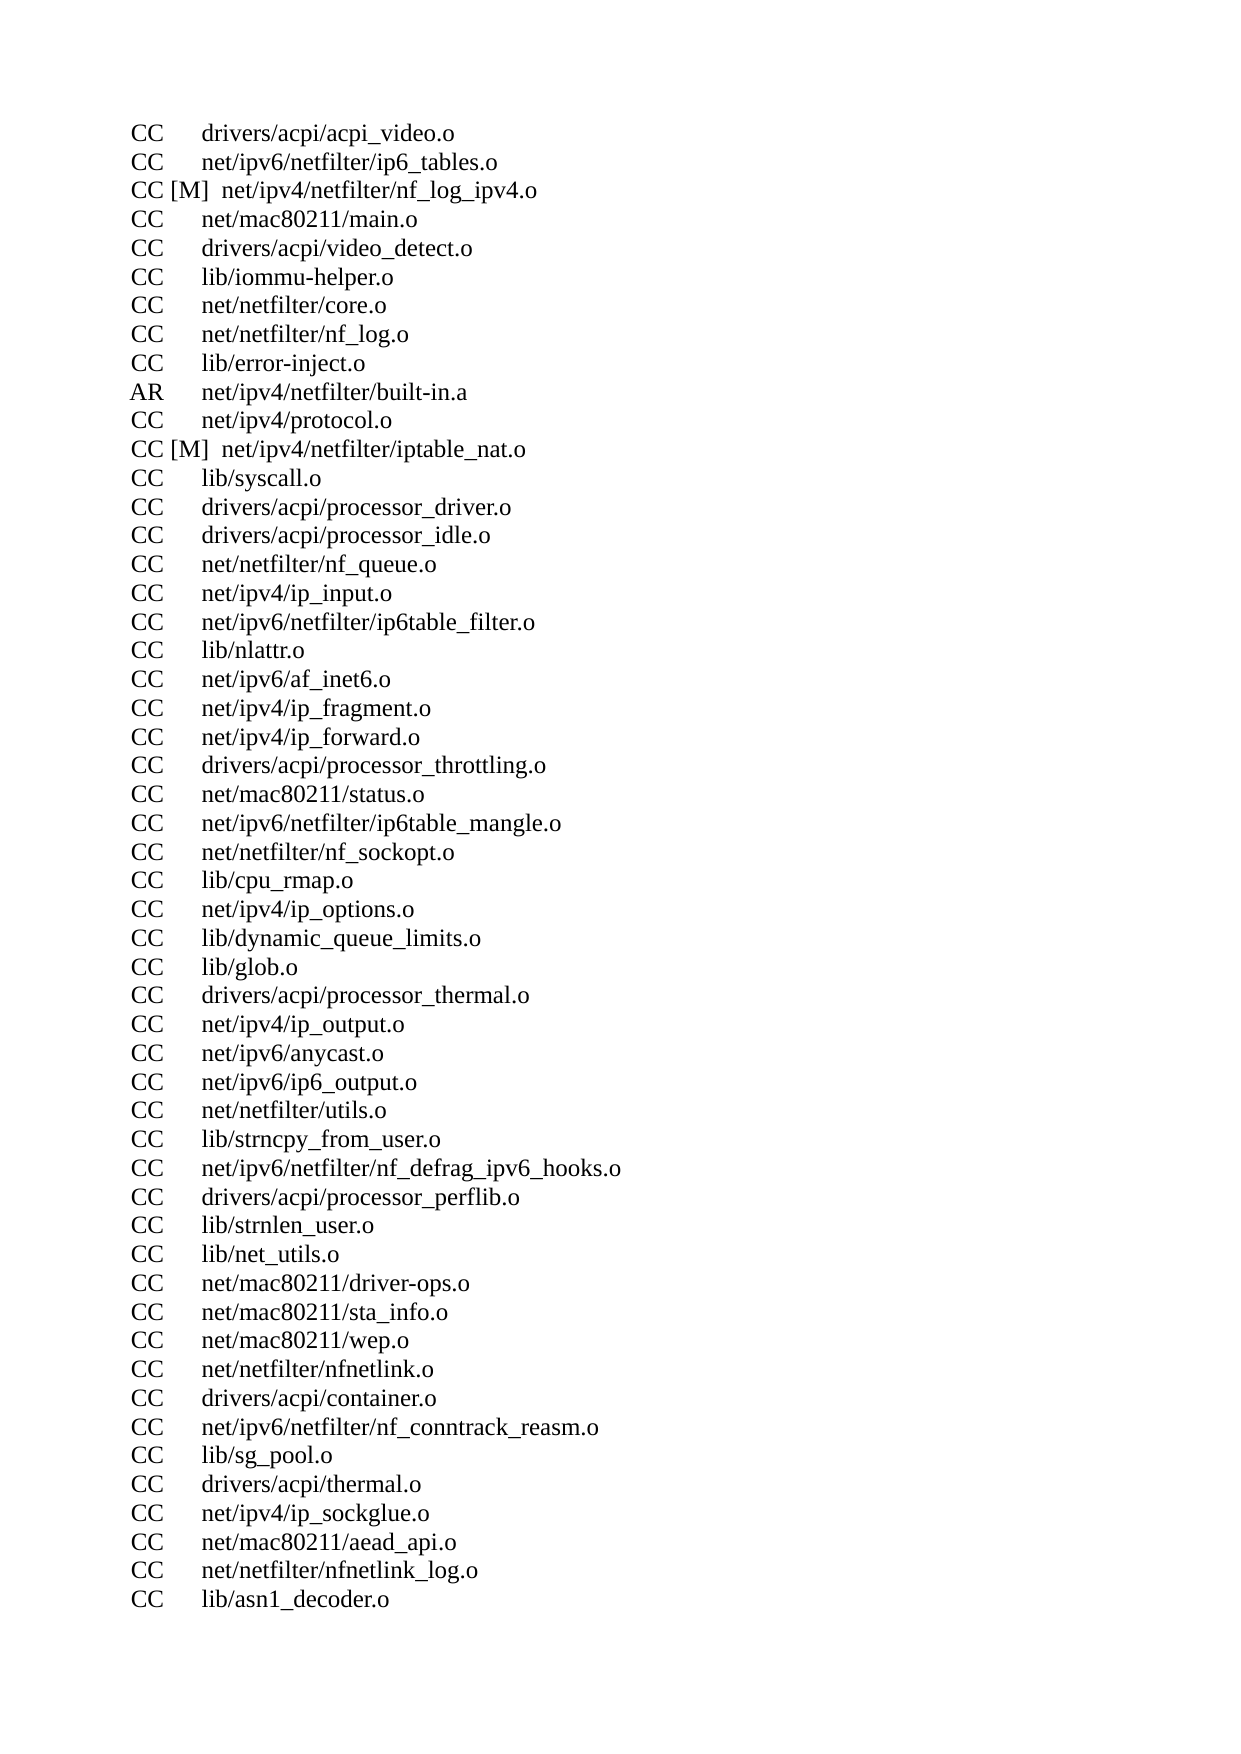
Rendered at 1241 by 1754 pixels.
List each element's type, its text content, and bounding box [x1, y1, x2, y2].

text CC net/ipv4/ip_sockglue.o [118, 1498, 1122, 1527]
text CC net/netfilter/nfnetlink_log.o [118, 1556, 1122, 1584]
text CC net/netfilter/utils.o [118, 1096, 1122, 1124]
text CC lib/strnlen_user.o [118, 1211, 1122, 1239]
text CC drivers/acpi/processor_perflib.o [118, 1182, 1122, 1211]
text CC drivers/acpi/processor_idle.o [118, 521, 1122, 549]
text CC net/netfilter/nfnetlink.o [118, 1354, 1122, 1383]
text CC net/mac80211/driver-ops.o [118, 1268, 1122, 1297]
text CC net/ipv4/ip_output.o [118, 1009, 1122, 1038]
text CC net/mac80211/status.o [118, 779, 1122, 808]
text CC net/ipv6/netfilter/ip6_tables.o [118, 147, 1122, 176]
text CC lib/syscall.o [118, 463, 1122, 492]
text CC net/mac80211/main.o [118, 204, 1122, 233]
text CC net/ipv4/ip_fragment.o [118, 693, 1122, 722]
text CC net/ipv6/anycast.o [118, 1038, 1122, 1067]
text CC net/ipv4/ip_input.o [118, 578, 1122, 607]
text CC drivers/acpi/processor_thermal.o [118, 981, 1122, 1009]
text CC drivers/acpi/thermal.o [118, 1469, 1122, 1498]
text CC net/ipv6/netfilter/ip6table_filter.o [118, 607, 1122, 636]
text CC lib/strncpy_from_user.o [118, 1124, 1122, 1153]
text CC net/ipv4/ip_options.o [118, 894, 1122, 923]
text AR net/ipv4/netfilter/built-in.a [118, 377, 1122, 406]
text CC [M] net/ipv4/netfilter/nf_log_ipv4.o [118, 176, 1122, 204]
text CC drivers/acpi/acpi_video.o [118, 118, 1122, 147]
text CC net/netfilter/core.o [118, 291, 1122, 319]
text CC drivers/acpi/container.o [118, 1383, 1122, 1412]
text CC net/mac80211/wep.o [118, 1326, 1122, 1354]
text CC net/ipv6/netfilter/nf_defrag_ipv6_hooks.o [118, 1153, 1122, 1182]
text CC drivers/acpi/processor_driver.o [118, 492, 1122, 521]
text CC lib/sg_pool.o [118, 1441, 1122, 1469]
text CC net/netfilter/nf_sockopt.o [118, 837, 1122, 866]
text CC net/mac80211/aead_api.o [118, 1527, 1122, 1556]
text CC [M] net/ipv4/netfilter/iptable_nat.o [118, 434, 1122, 463]
text CC drivers/acpi/processor_throttling.o [118, 751, 1122, 779]
text CC lib/nlattr.o [118, 636, 1122, 664]
text CC lib/error-inject.o [118, 348, 1122, 377]
text CC net/ipv4/ip_forward.o [118, 722, 1122, 751]
text CC lib/dynamic_queue_limits.o [118, 923, 1122, 952]
text CC lib/asn1_decoder.o [118, 1584, 1122, 1613]
text CC lib/iommu-helper.o [118, 262, 1122, 291]
text CC lib/glob.o [118, 952, 1122, 981]
text CC net/ipv6/ip6_output.o [118, 1067, 1122, 1096]
text CC net/netfilter/nf_queue.o [118, 549, 1122, 578]
text CC drivers/acpi/video_detect.o [118, 233, 1122, 262]
text CC lib/cpu_rmap.o [118, 866, 1122, 894]
text CC lib/net_utils.o [118, 1239, 1122, 1268]
text CC net/ipv6/netfilter/ip6table_mangle.o [118, 808, 1122, 837]
text CC net/ipv4/protocol.o [118, 406, 1122, 434]
text CC net/ipv6/netfilter/nf_conntrack_reasm.o [118, 1412, 1122, 1441]
text CC net/netfilter/nf_log.o [118, 319, 1122, 348]
text CC net/mac80211/sta_info.o [118, 1297, 1122, 1326]
text CC net/ipv6/af_inet6.o [118, 664, 1122, 693]
